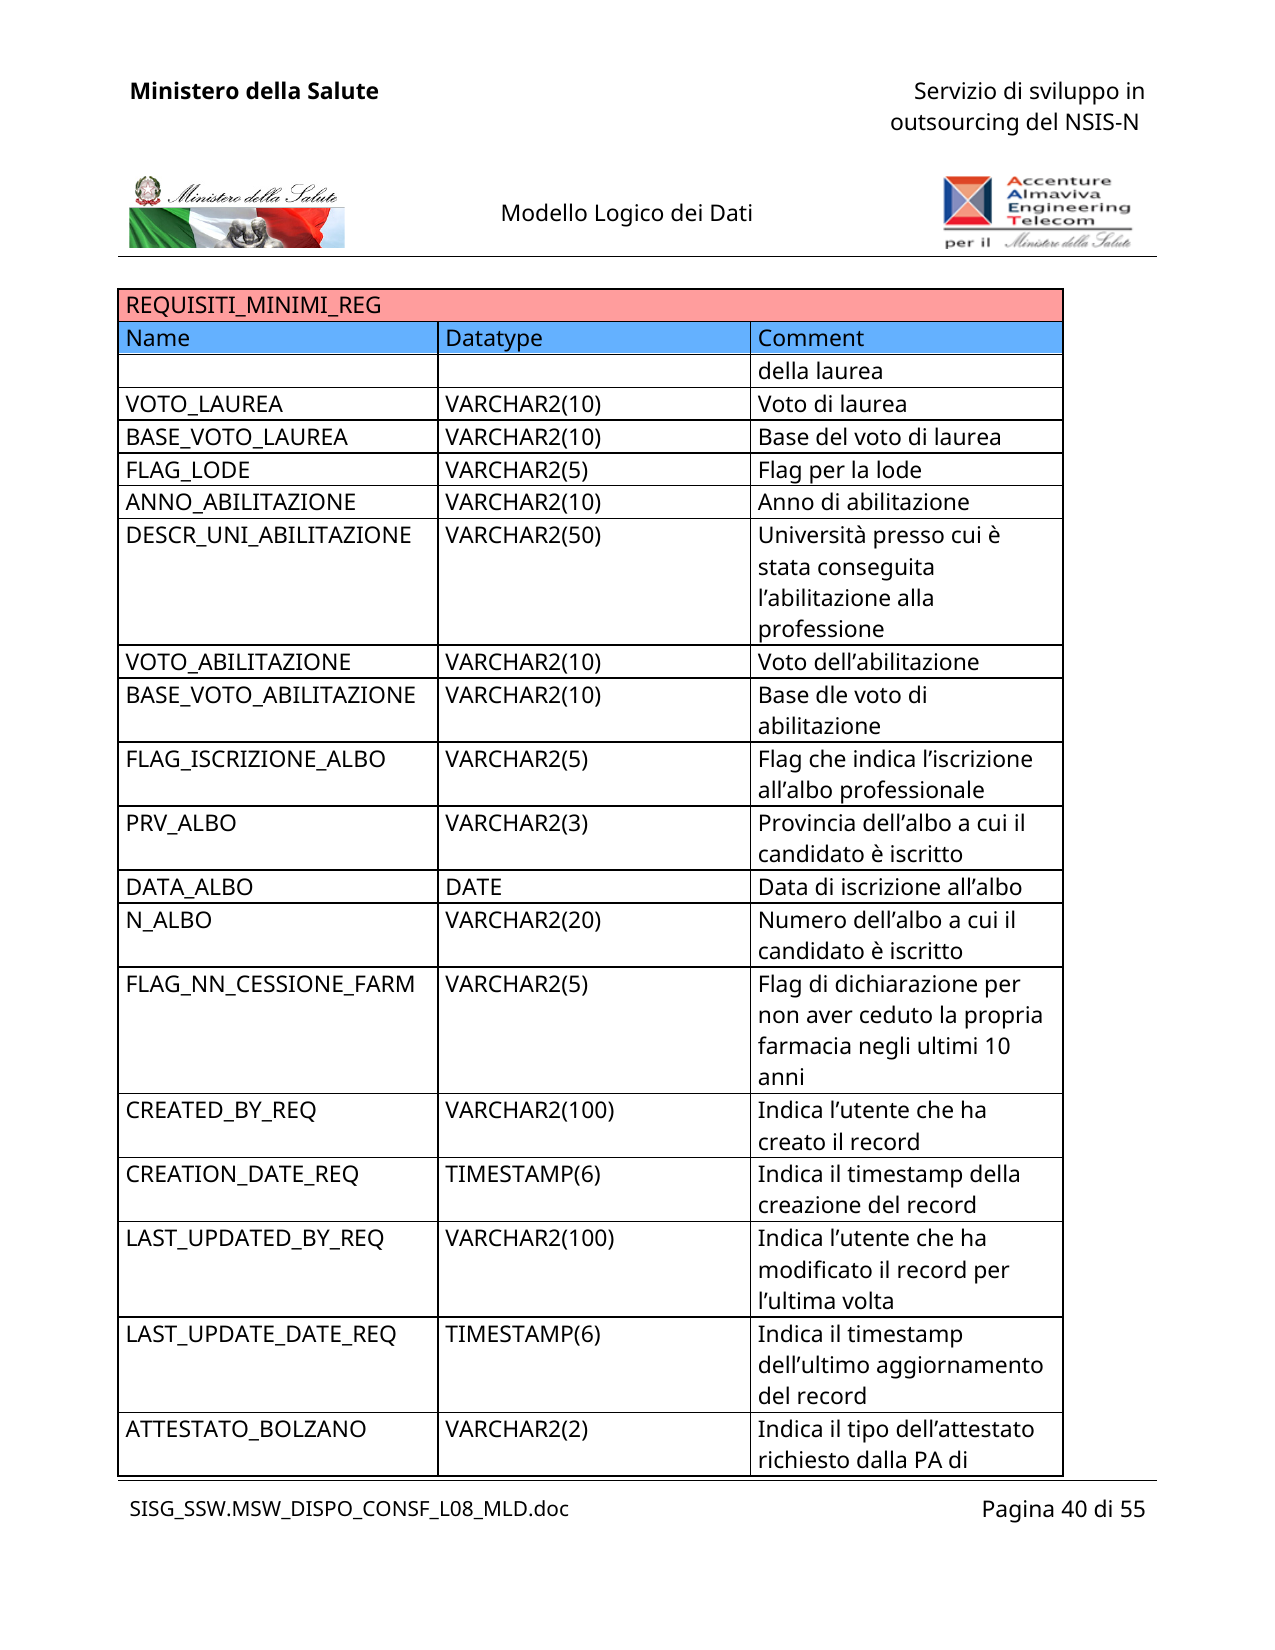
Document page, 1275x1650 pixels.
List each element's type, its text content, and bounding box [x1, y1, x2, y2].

table_cell VARCHAR2(10) [439, 421, 750, 452]
table_cell FLAG_NN_CESSIONE_FARM [119, 968, 437, 1093]
table_cell VARCHAR2(10) [439, 679, 750, 741]
table_cell Indica il tipo dell’attestato richiesto dalla PA di [751, 1413, 1062, 1475]
table_cell VARCHAR2(20) [439, 904, 750, 966]
table_cell Base del voto di laurea [751, 421, 1062, 452]
table_cell Data di iscrizione all’albo [751, 871, 1062, 902]
table_cell Voto di laurea [751, 388, 1062, 419]
table_cell [439, 355, 750, 386]
table_cell Comment [751, 322, 1062, 353]
table_cell VARCHAR2(5) [439, 743, 750, 805]
table_cell VOTO_LAUREA [119, 388, 437, 419]
table_cell CREATED_BY_REQ [119, 1094, 437, 1157]
table_cell Name [119, 322, 437, 353]
table_cell Indica il timestamp della creazione del record [751, 1158, 1062, 1221]
table_cell LAST_UPDATED_BY_REQ [119, 1222, 437, 1316]
table_cell Indica il timestamp dell’ultimo aggiornamento del record [751, 1318, 1062, 1411]
table_cell VARCHAR2(3) [439, 807, 750, 869]
table_cell VARCHAR2(10) [439, 388, 750, 419]
table_cell N_ALBO [119, 904, 437, 966]
table_cell Flag che indica l’iscrizione all’albo professionale [751, 743, 1062, 805]
table_cell VARCHAR2(50) [439, 519, 750, 644]
table_cell DATA_ALBO [119, 871, 437, 902]
table_cell VARCHAR2(100) [439, 1222, 750, 1316]
table_header REQUISITI_MINIMI_REG [119, 290, 1062, 321]
table_cell VARCHAR2(5) [439, 454, 750, 485]
table_cell Provincia dell’albo a cui il candidato è iscritto [751, 807, 1062, 869]
table_cell FLAG_LODE [119, 454, 437, 485]
table_cell VARCHAR2(100) [439, 1094, 750, 1157]
table_cell Indica l’utente che ha creato il record [751, 1094, 1062, 1157]
table_cell VARCHAR2(10) [439, 646, 750, 677]
table_cell Numero dell’albo a cui il candidato è iscritto [751, 904, 1062, 966]
table_cell FLAG_ISCRIZIONE_ALBO [119, 743, 437, 805]
table_cell TIMESTAMP(6) [439, 1158, 750, 1221]
table_cell ANNO_ABILITAZIONE [119, 486, 437, 518]
table_cell Datatype [439, 322, 750, 353]
table_cell Flag di dichiarazione per non aver ceduto la propria farmacia negli ultimi 10 anni [751, 968, 1062, 1093]
table_cell Flag per la lode [751, 454, 1062, 485]
table_cell VOTO_ABILITAZIONE [119, 646, 437, 677]
table_cell VARCHAR2(10) [439, 486, 750, 518]
table_cell Voto dell’abilitazione [751, 646, 1062, 677]
table_cell della laurea [751, 355, 1062, 386]
table_cell CREATION_DATE_REQ [119, 1158, 437, 1221]
table_cell LAST_UPDATE_DATE_REQ [119, 1318, 437, 1411]
table_cell VARCHAR2(2) [439, 1413, 750, 1475]
table_cell PRV_ALBO [119, 807, 437, 869]
table_cell DATE [439, 871, 750, 902]
table_cell Base dle voto di abilitazione [751, 679, 1062, 741]
table_cell BASE_VOTO_ABILITAZIONE [119, 679, 437, 741]
table_cell [119, 355, 437, 386]
table_cell BASE_VOTO_LAUREA [119, 421, 437, 452]
table_cell Anno di abilitazione [751, 486, 1062, 518]
table_cell Indica l’utente che ha modificato il record per l’ultima volta [751, 1222, 1062, 1316]
table_cell TIMESTAMP(6) [439, 1318, 750, 1411]
table_cell Università presso cui è stata conseguita l’abilitazione alla professione [751, 519, 1062, 644]
table_cell DESCR_UNI_ABILITAZIONE [119, 519, 437, 644]
table_cell ATTESTATO_BOLZANO [119, 1413, 437, 1475]
table_cell VARCHAR2(5) [439, 968, 750, 1093]
